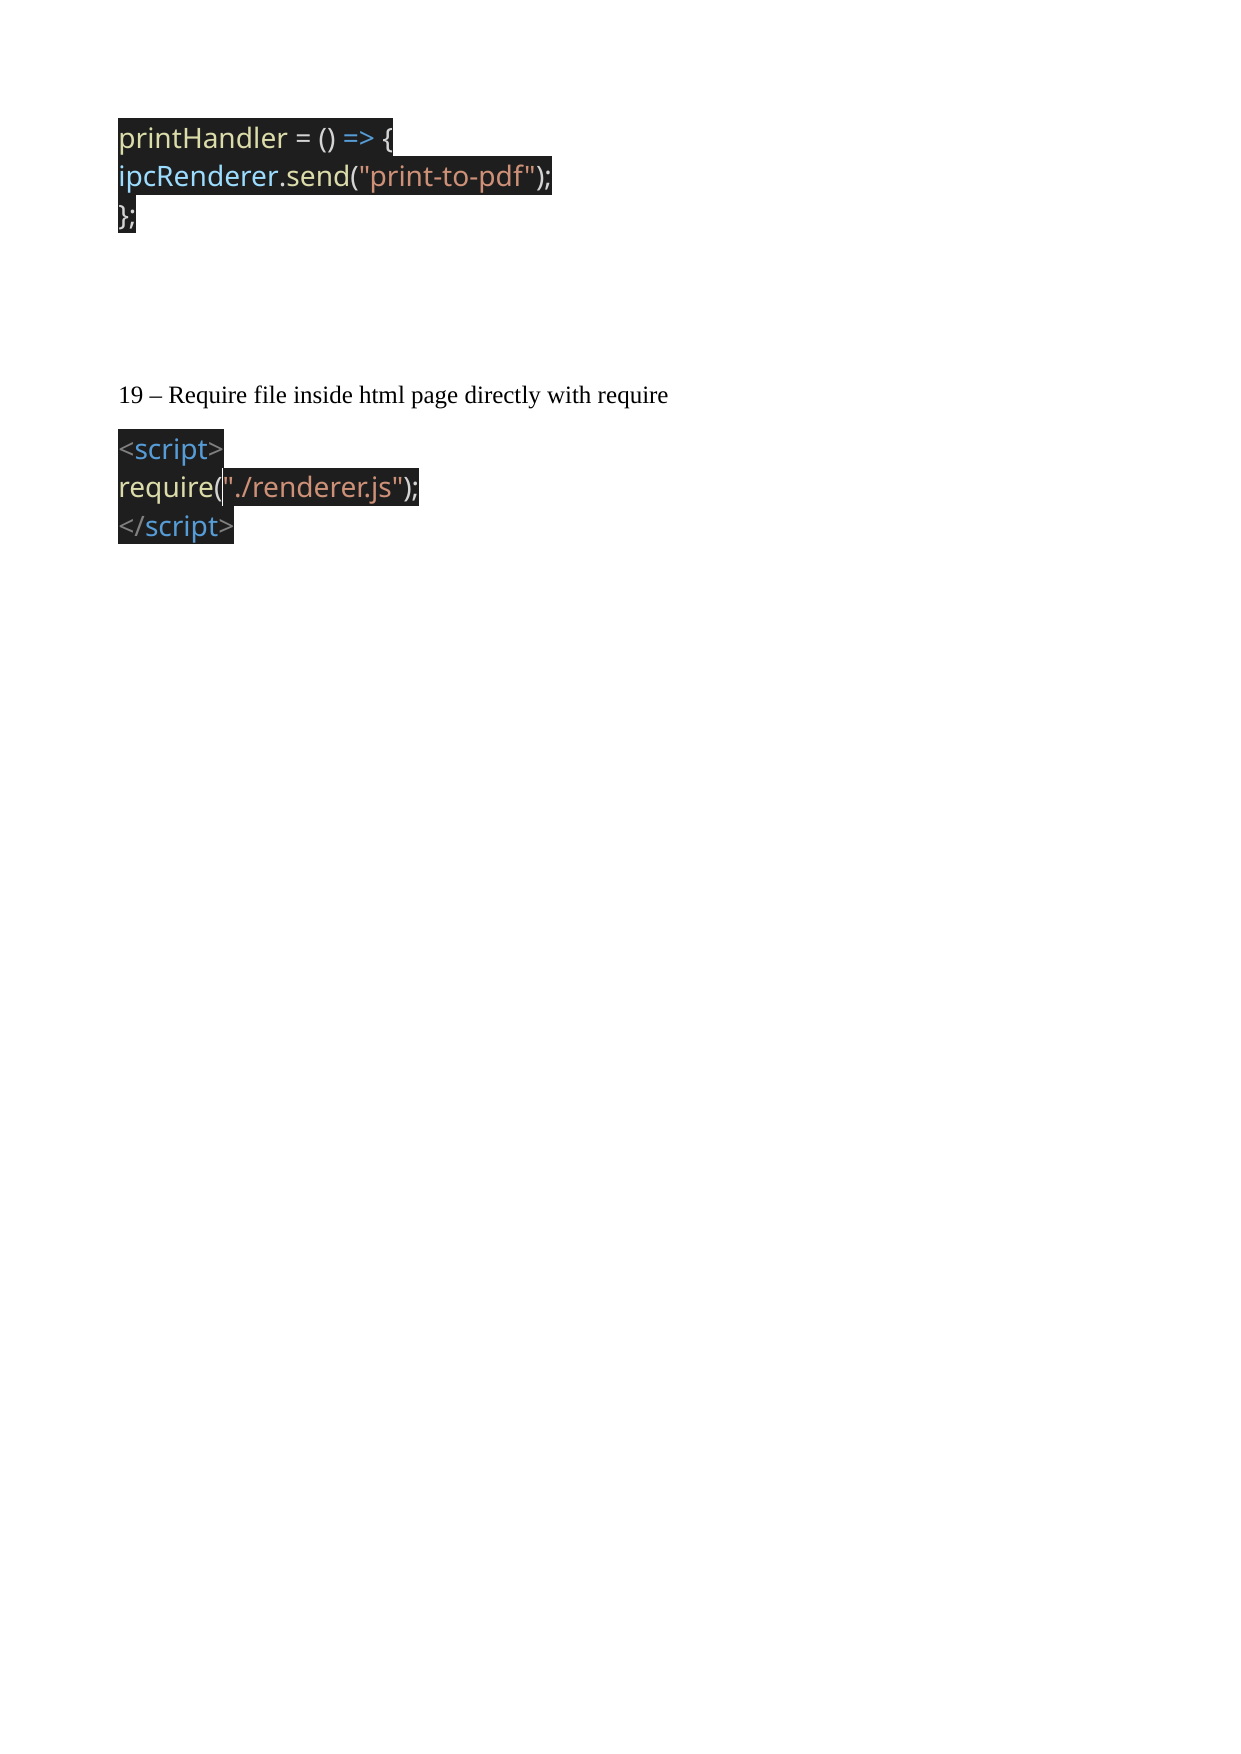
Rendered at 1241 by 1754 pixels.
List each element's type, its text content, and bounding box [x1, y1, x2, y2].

text <script> [118, 429, 1122, 468]
text }; [118, 195, 1122, 233]
text </script> [118, 506, 1122, 544]
text printHandler = () => { [118, 118, 1122, 156]
text ipcRenderer.send("print-to-pdf"); [118, 156, 1122, 195]
text 19 – Require file inside html page directly with require [118, 380, 1122, 409]
text require("./renderer.js"); [118, 468, 1122, 506]
